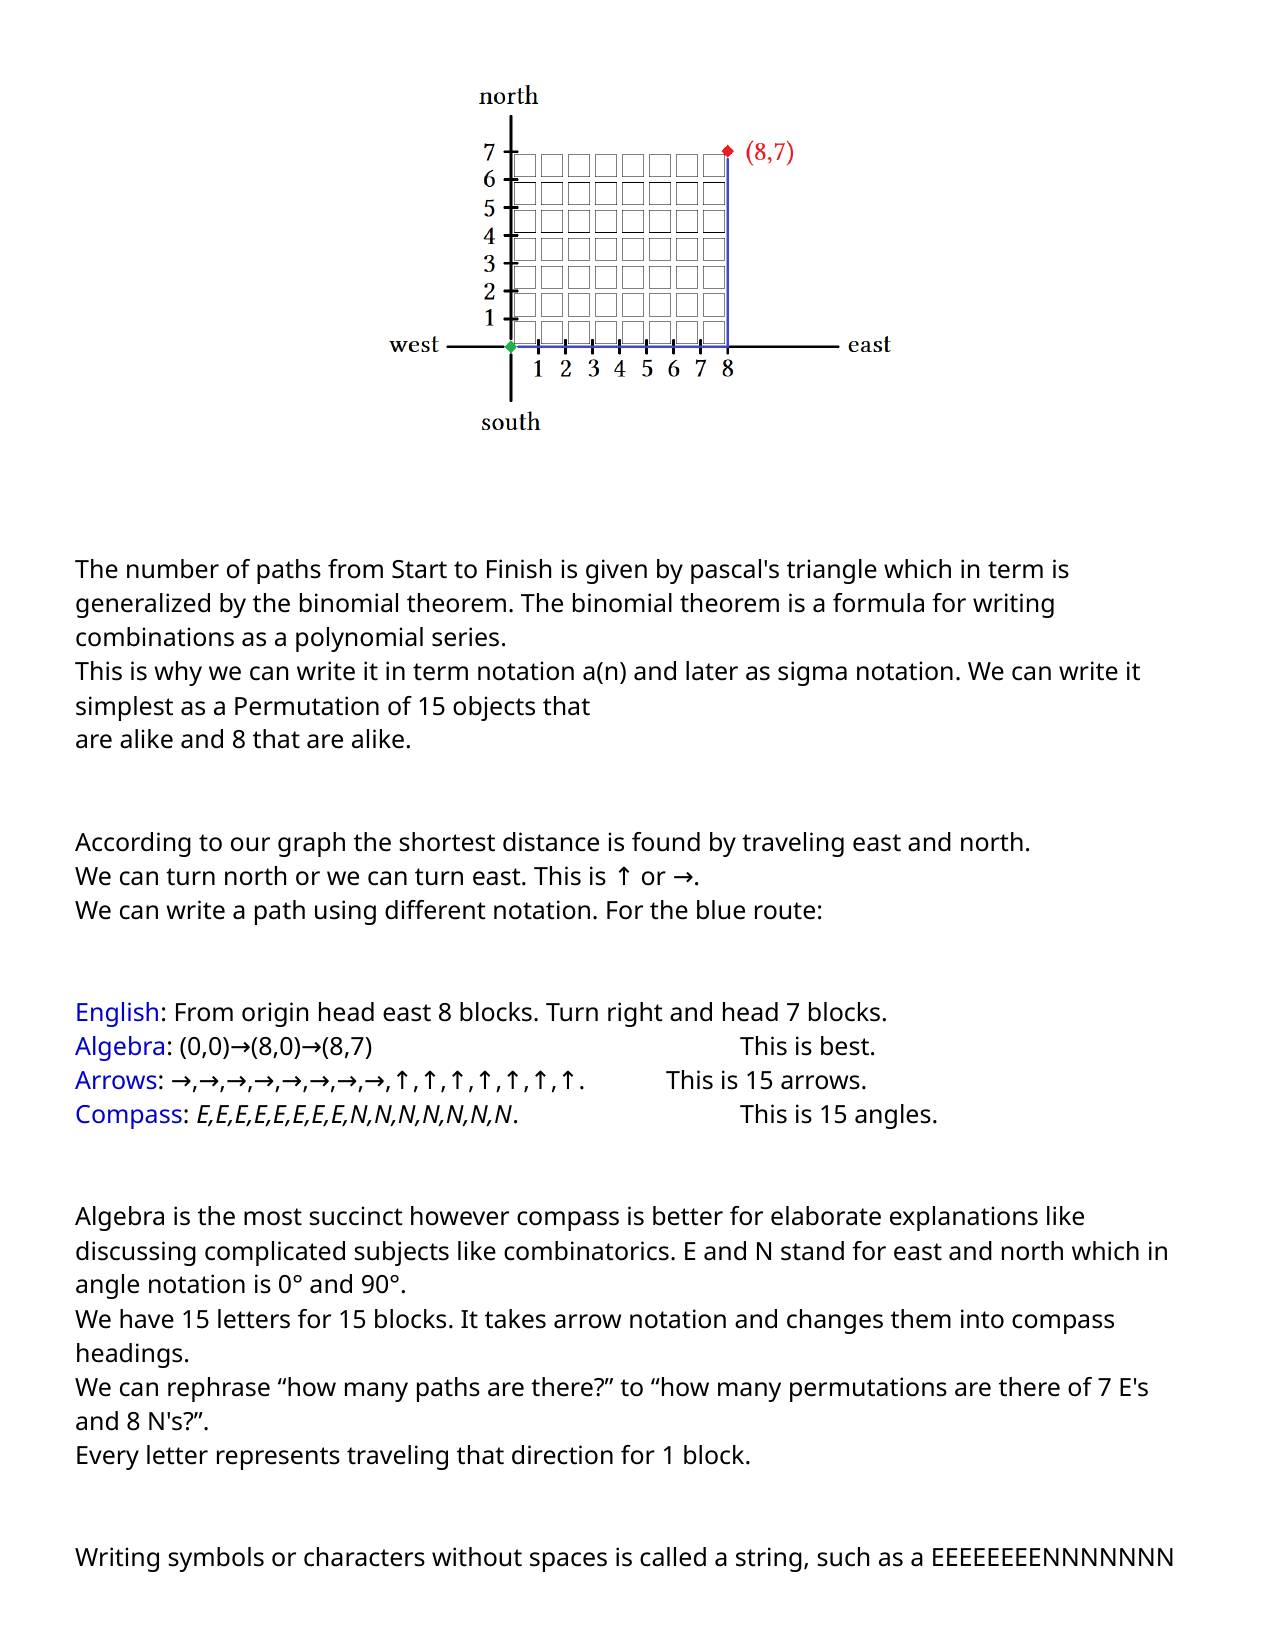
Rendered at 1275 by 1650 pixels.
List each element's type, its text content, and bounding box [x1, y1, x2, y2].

text Algebra: (0,0)→(8,0)→(8,7) This is best. [75, 1029, 1200, 1063]
text Compass: E,E,E,E,E,E,E,E,N,N,N,N,N,N,N. This is 15 angles. [75, 1097, 1200, 1131]
text According to our graph the shortest distance is found by traveling east and north. [75, 824, 1200, 858]
text are alike and 8 that are alike. [75, 722, 1200, 756]
text English: From origin head east 8 blocks. Turn right and head 7 blocks. [75, 995, 1200, 1029]
text Arrows: →,→,→,→,→,→,→,→,↑,↑,↑,↑,↑,↑,↑. This is 15 arrows. [75, 1063, 1200, 1097]
text This is why we can write it in term notation a(n) and later as sigma notation. We can write it simplest as a Permutation of 15 objects that [75, 654, 1200, 722]
text We have 15 letters for 15 blocks. It takes arrow notation and changes them into compass headings. [75, 1301, 1200, 1369]
text Algebra is the most succinct however compass is better for elaborate explanations like discussing complicated subjects like combinatorics. E and N stand for east and north which in angle notation is 0° and 90°. [75, 1199, 1200, 1301]
picture [378, 79, 897, 440]
text We can rephrase “how many paths are there?” to “how many permutations are there of 7 E's and 8 N's?”. [75, 1369, 1200, 1437]
text Writing symbols or characters without spaces is called a string, such as a EEEEEEEENNNNNNN [75, 1540, 1200, 1574]
text We can turn north or we can turn east. This is ↑ or →. [75, 858, 1200, 892]
text The number of paths from Start to Finish is given by pascal's triangle which in term is generalized by the binomial theorem. The binomial theorem is a formula for writing combinations as a polynomial series. [75, 552, 1200, 654]
text We can write a path using different notation. For the blue route: [75, 892, 1200, 927]
text Every letter represents traveling that direction for 1 block. [75, 1437, 1200, 1472]
